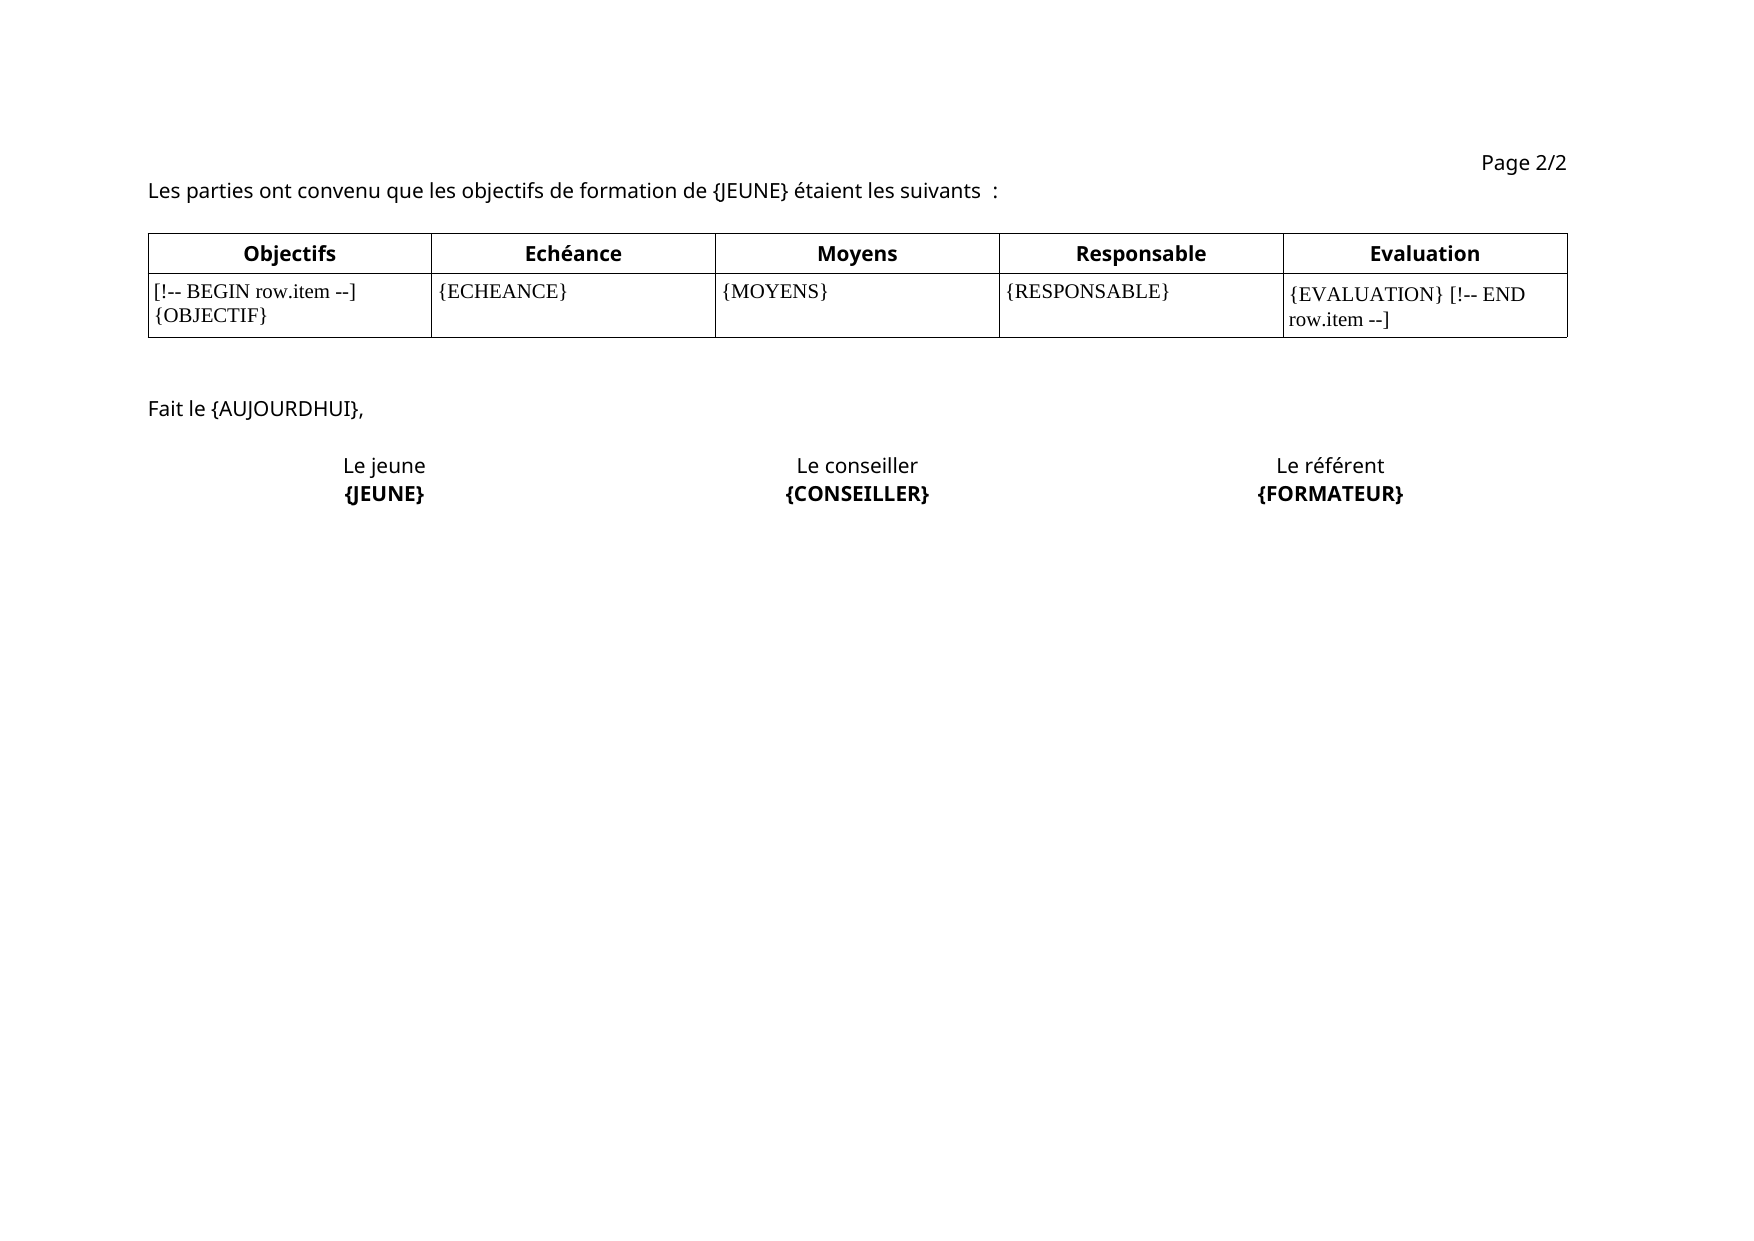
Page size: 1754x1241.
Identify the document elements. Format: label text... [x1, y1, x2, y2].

table_cell {JEUNE} [148, 479, 621, 508]
table_cell [!-- BEGIN row.item --] {OBJECTIF} [149, 274, 431, 337]
table_cell {EVALUATION} [!-- END row.item --] [1284, 274, 1567, 337]
table_header Echéance [432, 234, 715, 273]
table_cell {RESPONSABLE} [1000, 274, 1283, 337]
table_header Responsable [1000, 234, 1283, 273]
text Les parties ont convenu que les objectifs de formation de {JEUNE} étaient les suivants : [148, 176, 1567, 204]
table_header Le référent [1094, 451, 1567, 479]
table_header Le conseiller [621, 451, 1094, 479]
table_cell {ECHEANCE} [432, 274, 715, 337]
table_header Moyens [716, 234, 999, 273]
table_header Objectifs [149, 234, 431, 273]
table_header Evaluation [1284, 234, 1567, 273]
table_cell {FORMATEUR} [1094, 479, 1567, 508]
text Fait le {AUJOURDHUI}, [148, 394, 1567, 422]
table_header Le jeune [148, 451, 621, 479]
table_cell {MOYENS} [716, 274, 999, 337]
table_cell {CONSEILLER} [621, 479, 1094, 508]
